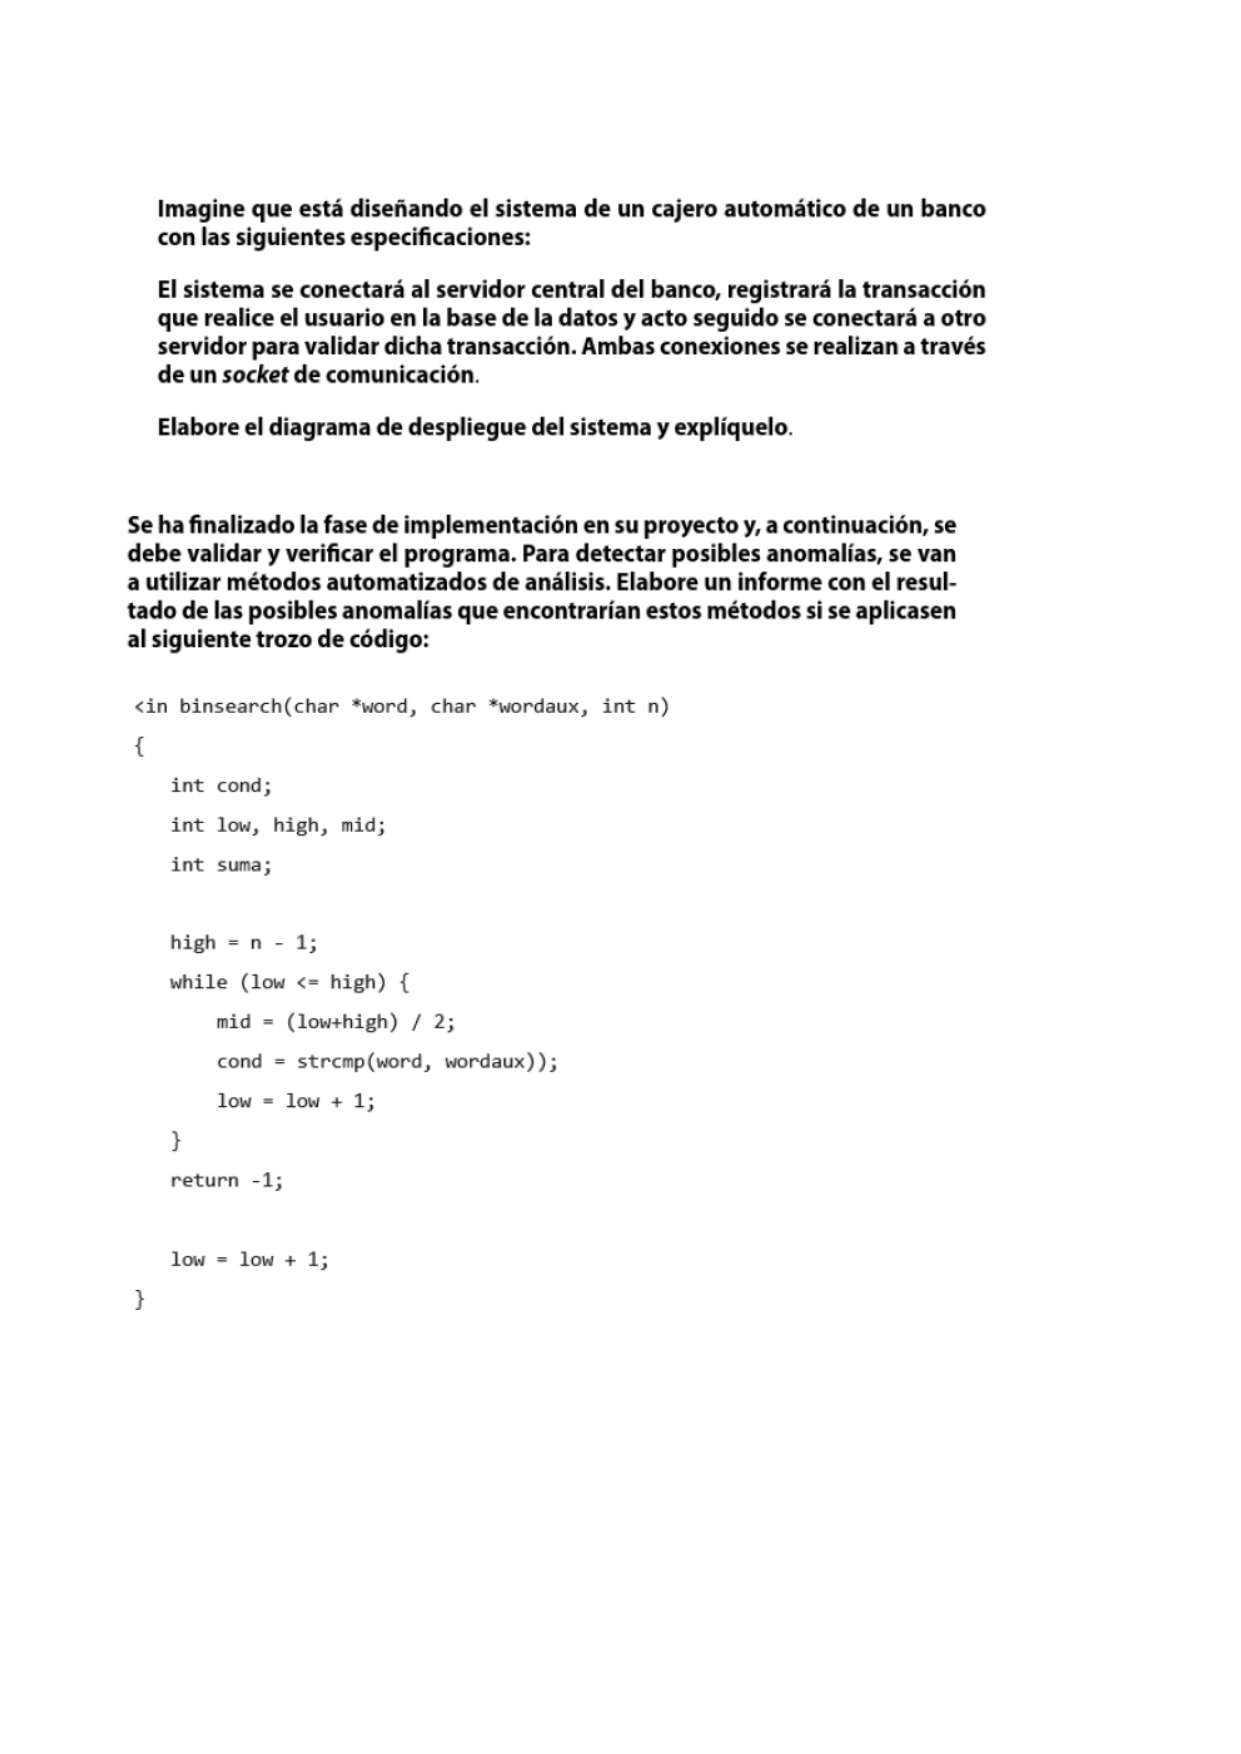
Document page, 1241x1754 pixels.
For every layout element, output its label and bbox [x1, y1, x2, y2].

picture [118, 501, 984, 660]
picture [118, 175, 1004, 445]
picture [118, 688, 684, 1310]
